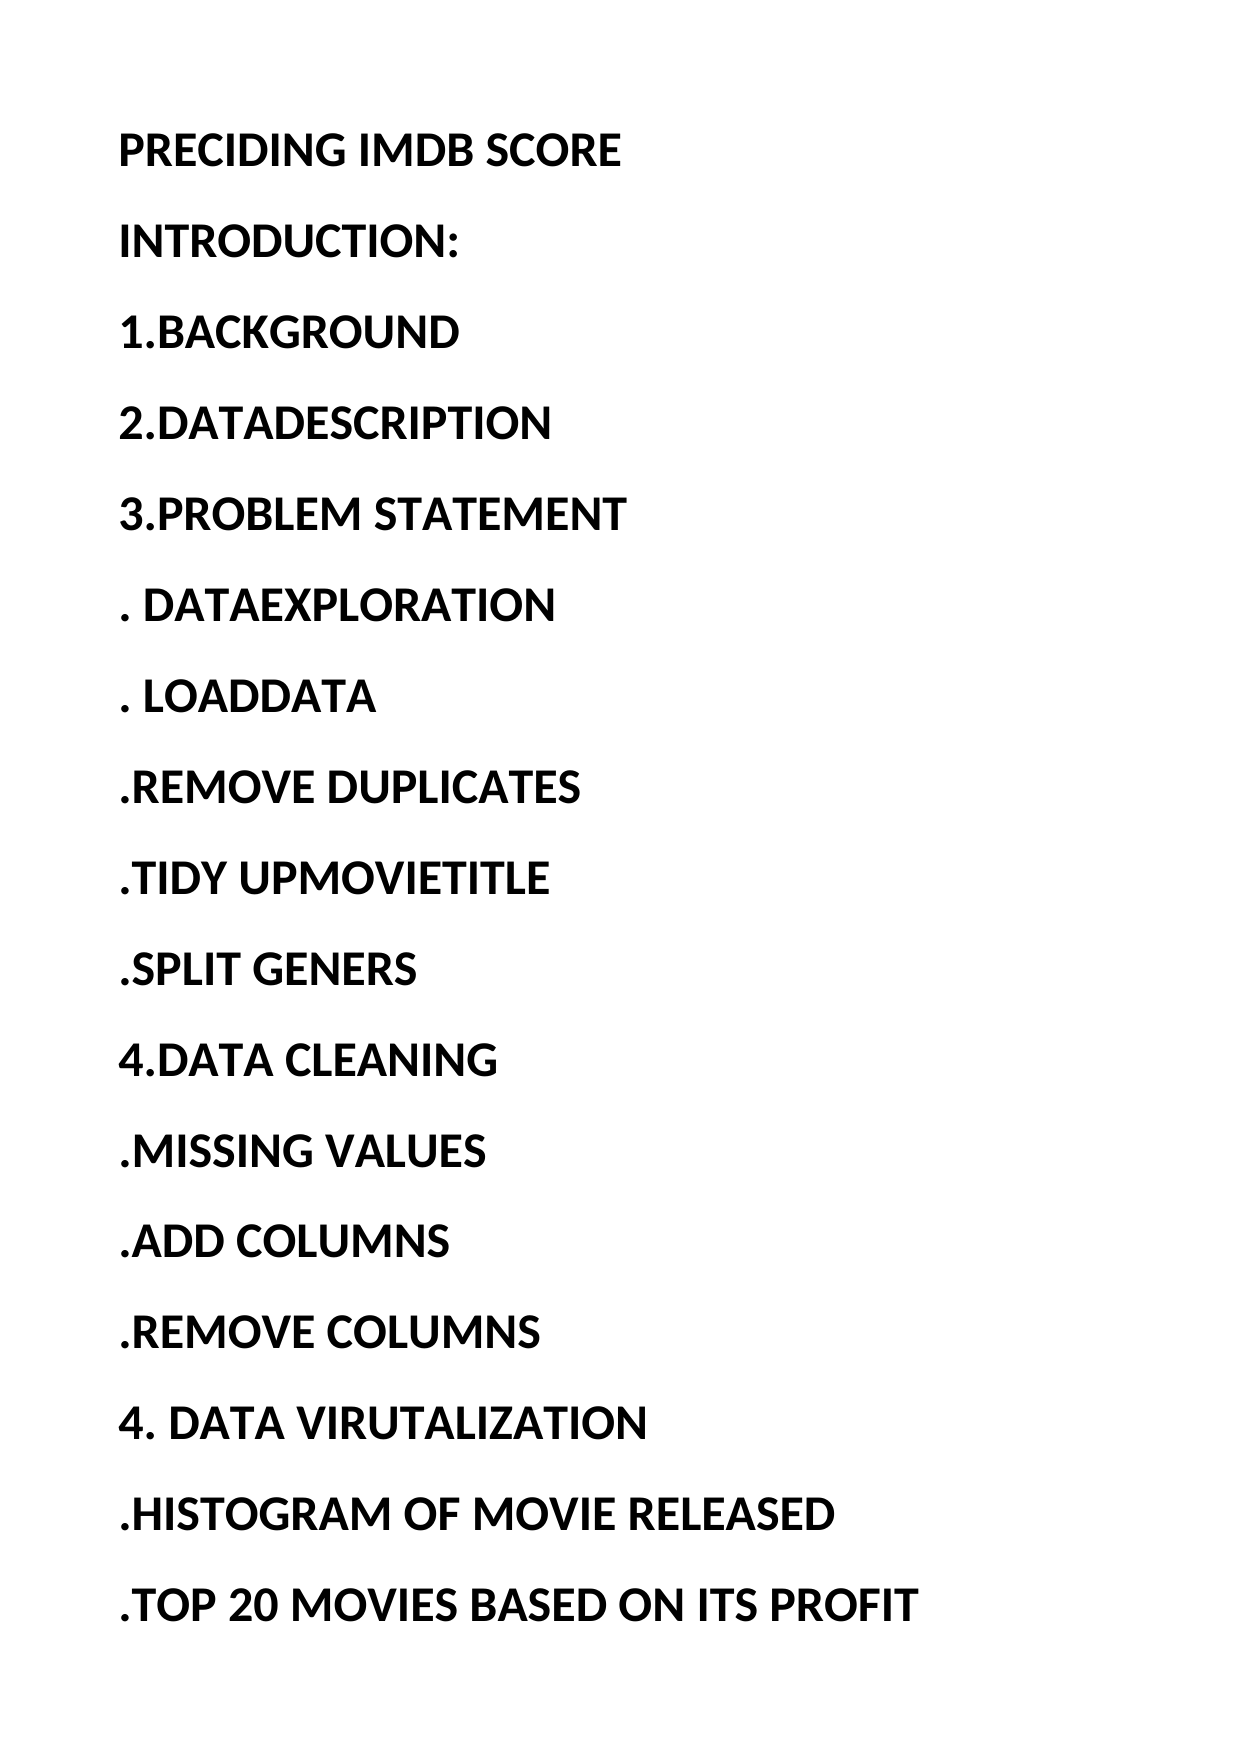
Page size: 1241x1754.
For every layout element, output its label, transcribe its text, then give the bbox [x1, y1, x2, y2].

text .REMOVE DUPLICATES [118, 755, 1122, 816]
text .MISSING VALUES [118, 1118, 1122, 1179]
text .SPLIT GENERS [118, 937, 1122, 998]
text .TOP 20 MOVIES BASED ON ITS PROFIT [118, 1573, 1122, 1634]
text 3.PROBLEM STATEMENT [118, 482, 1122, 543]
text .HISTOGRAM OF MOVIE RELEASED [118, 1482, 1122, 1543]
text . LOADDATA [118, 664, 1122, 725]
text 2.DATADESCRIPTION [118, 391, 1122, 452]
text .ADD COLUMNS [118, 1209, 1122, 1270]
text 1.BACKGROUND [118, 300, 1122, 361]
text INTRODUCTION: [118, 209, 1122, 270]
text 4.DATA CLEANING [118, 1027, 1122, 1088]
text .TIDY UPMOVIETITLE [118, 846, 1122, 907]
text 4. DATA VIRUTALIZATION [118, 1391, 1122, 1452]
text . DATAEXPLORATION [118, 573, 1122, 634]
text PRECIDING IMDB SCORE [118, 118, 1122, 179]
text .REMOVE COLUMNS [118, 1300, 1122, 1361]
